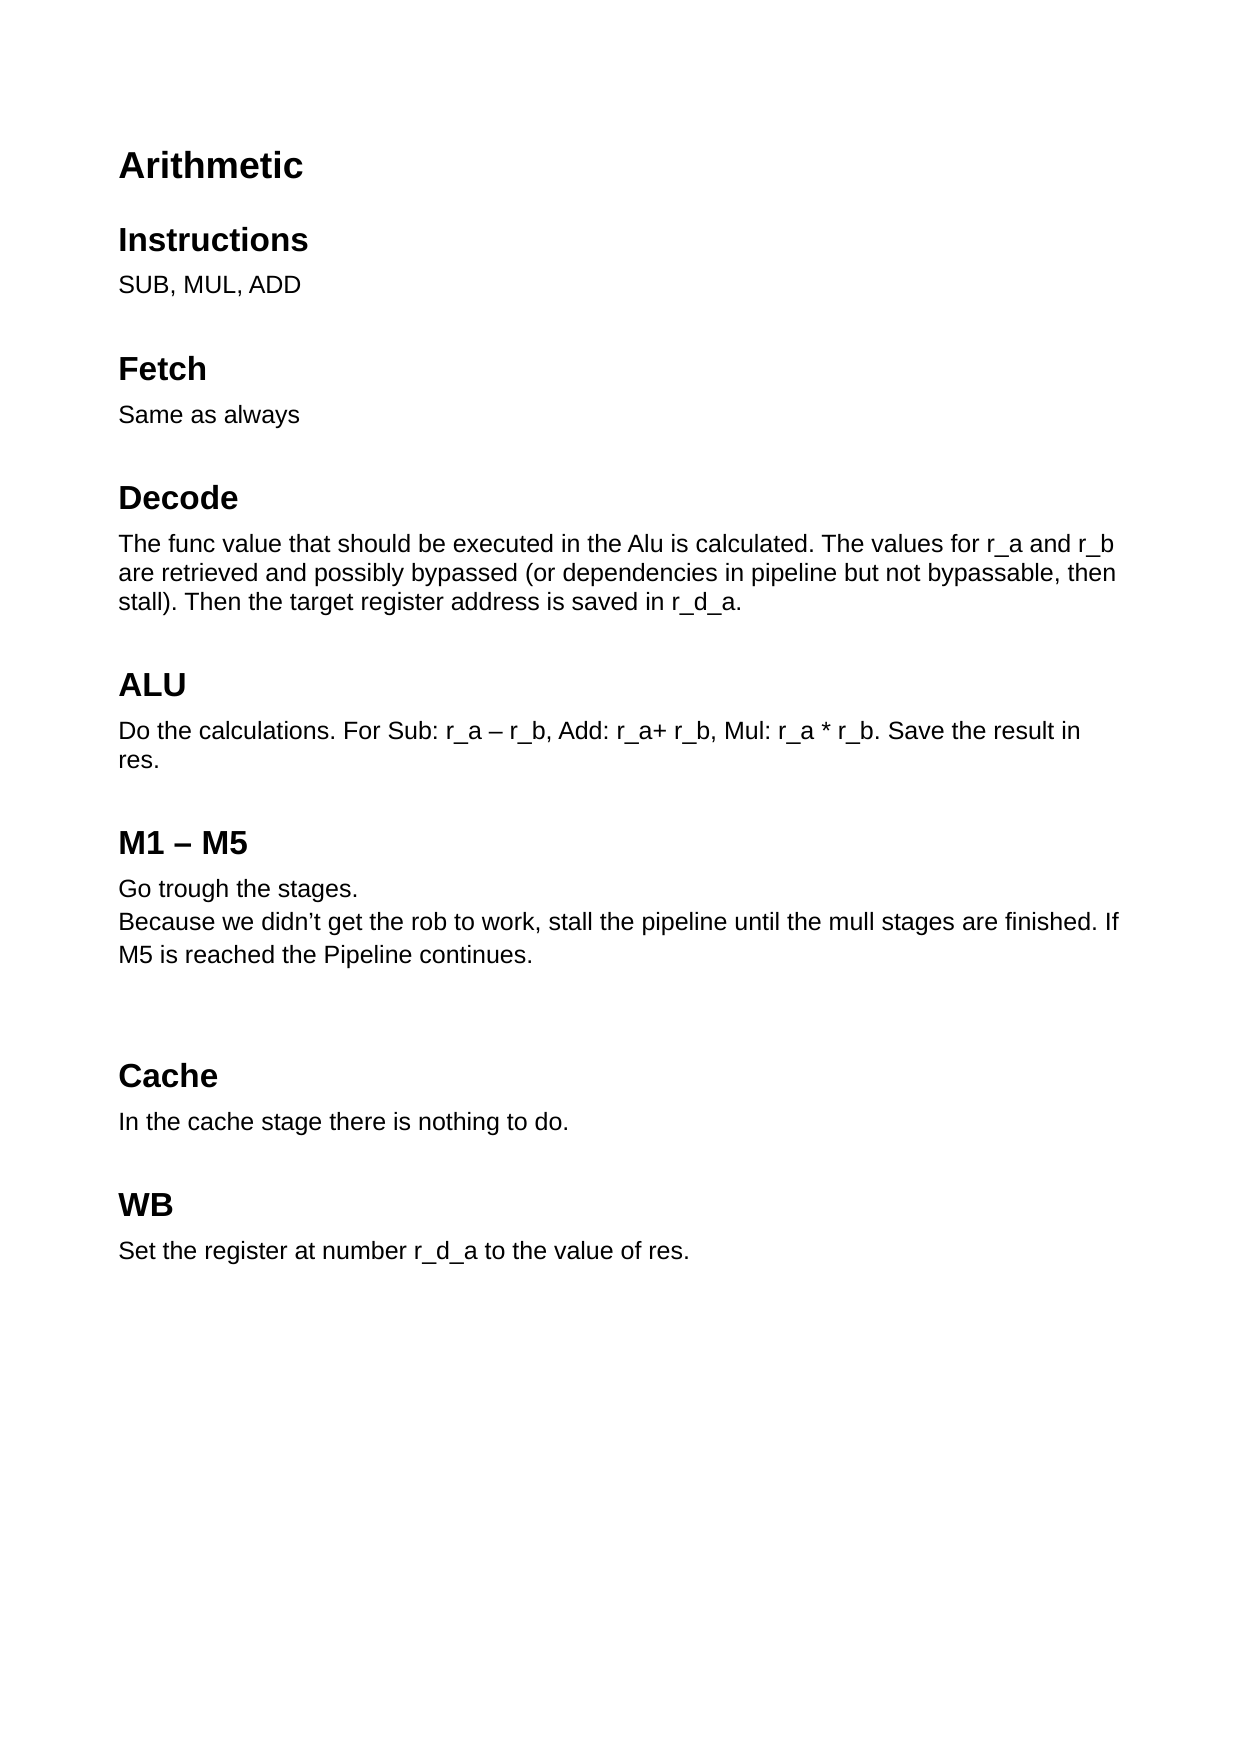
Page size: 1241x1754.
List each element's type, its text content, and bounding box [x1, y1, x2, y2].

subtitle Instructions [118, 219, 1122, 258]
subtitle WB [118, 1185, 1122, 1224]
text Same as always [118, 400, 1122, 428]
text Go trough the stages. Because we didn’t get the rob to work, stall the pipeline until the mull stages are finished. If M5 is reached the Pipeline continues. [118, 874, 1122, 969]
text Set the register at number r_d_a to the value of res. [118, 1236, 1122, 1265]
text Do the calculations. For Sub: r_a – r_b, Add: r_a+ r_b, Mul: r_a * r_b. Save the result in res. [118, 716, 1122, 773]
subtitle Decode [118, 478, 1122, 517]
subtitle M1 – M5 [118, 823, 1122, 861]
subtitle Arithmetic [118, 143, 1122, 186]
text The func value that should be executed in the Alu is calculated. The values for r_a and r_b are retrieved and possibly bypassed (or dependencies in pipeline but not bypassable, then stall). Then the target register address is saved in r_d_a. [118, 529, 1122, 615]
text In the cache stage there is nothing to do. [118, 1107, 1122, 1136]
text SUB, MUL, ADD [118, 271, 1122, 299]
subtitle Cache [118, 1056, 1122, 1094]
subtitle ALU [118, 665, 1122, 703]
subtitle Fetch [118, 349, 1122, 387]
